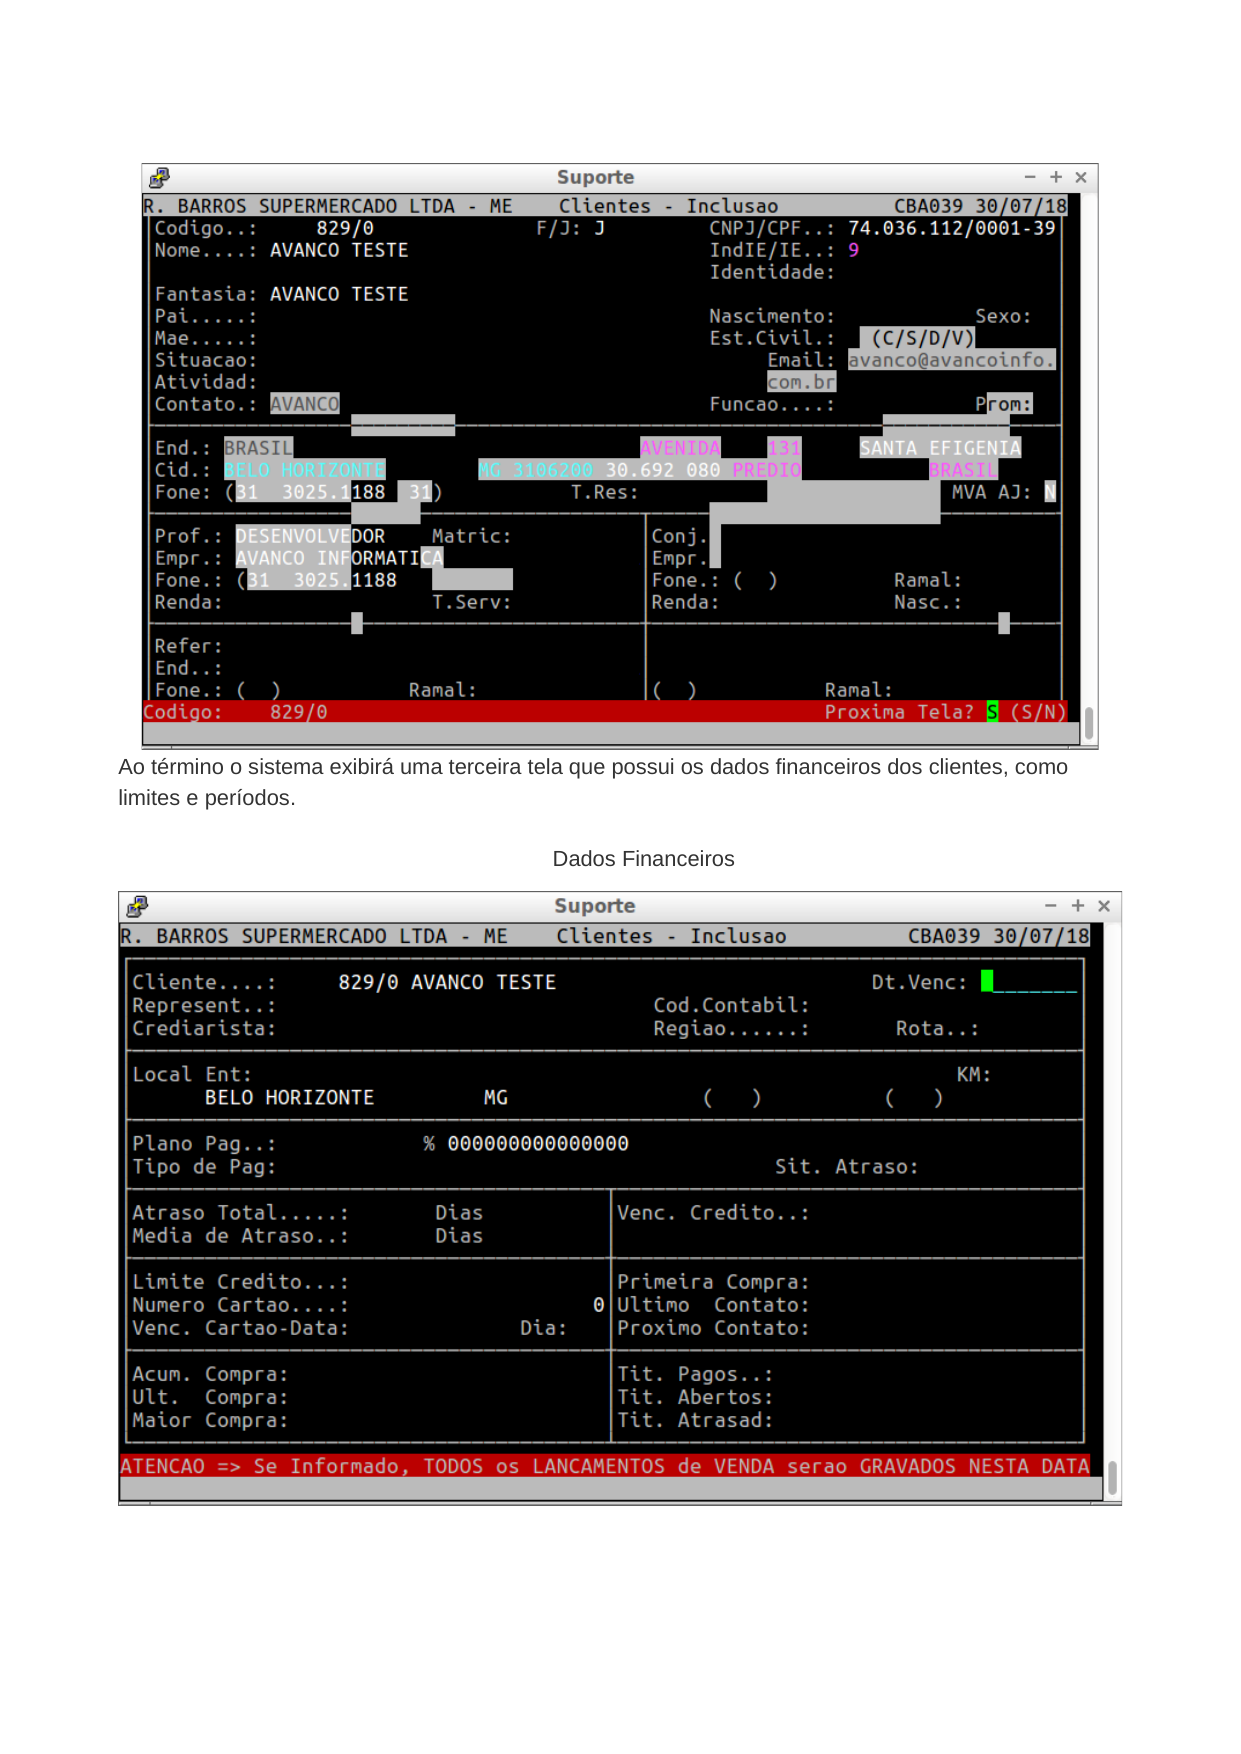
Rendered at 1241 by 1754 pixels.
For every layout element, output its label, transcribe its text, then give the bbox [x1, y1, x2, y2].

picture [118, 891, 1123, 1506]
picture [141, 163, 1099, 750]
text Dados Financeiros [165, 846, 1122, 871]
text Ao término o sistema exibirá uma terceira tela que possui os dados financeiros dos clientes, como limites e períodos. [118, 179, 1122, 810]
